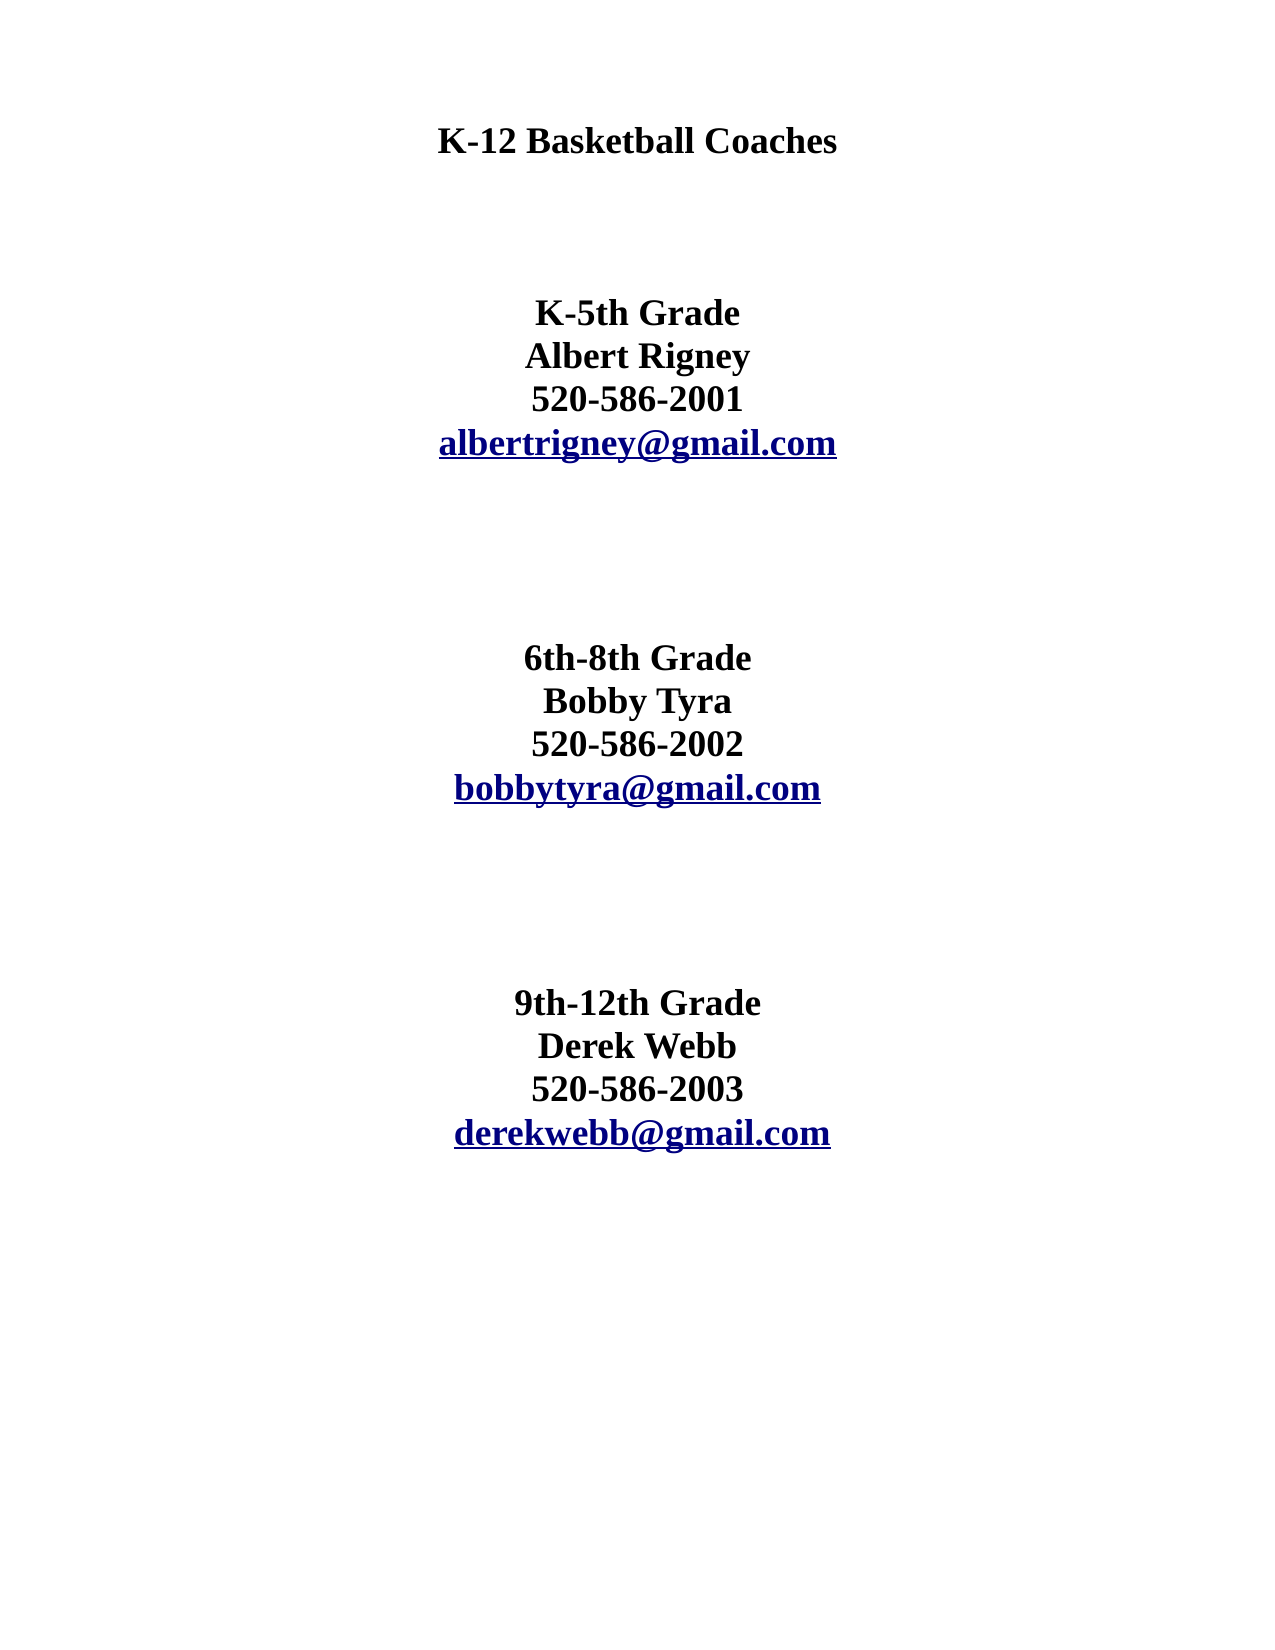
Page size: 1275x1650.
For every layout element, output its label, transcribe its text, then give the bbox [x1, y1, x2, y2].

text 6th-8th Grade [118, 636, 1157, 679]
text Derek Webb [118, 1024, 1157, 1067]
text 520-586-2002 [118, 722, 1157, 765]
text 9th-12th Grade [118, 981, 1157, 1024]
text bobbytyra@gmail.com [118, 765, 1157, 808]
text Albert Rigney [118, 334, 1157, 377]
text Bobby Tyra [118, 679, 1157, 722]
text K-5th Grade [118, 291, 1157, 334]
text 520-586-2003 [118, 1067, 1157, 1110]
text albertrigney@gmail.com [118, 420, 1157, 463]
text derekwebb@gmail.com [118, 1110, 1157, 1153]
text 520-586-2001 [118, 377, 1157, 420]
text K-12 Basketball Coaches [118, 118, 1157, 161]
